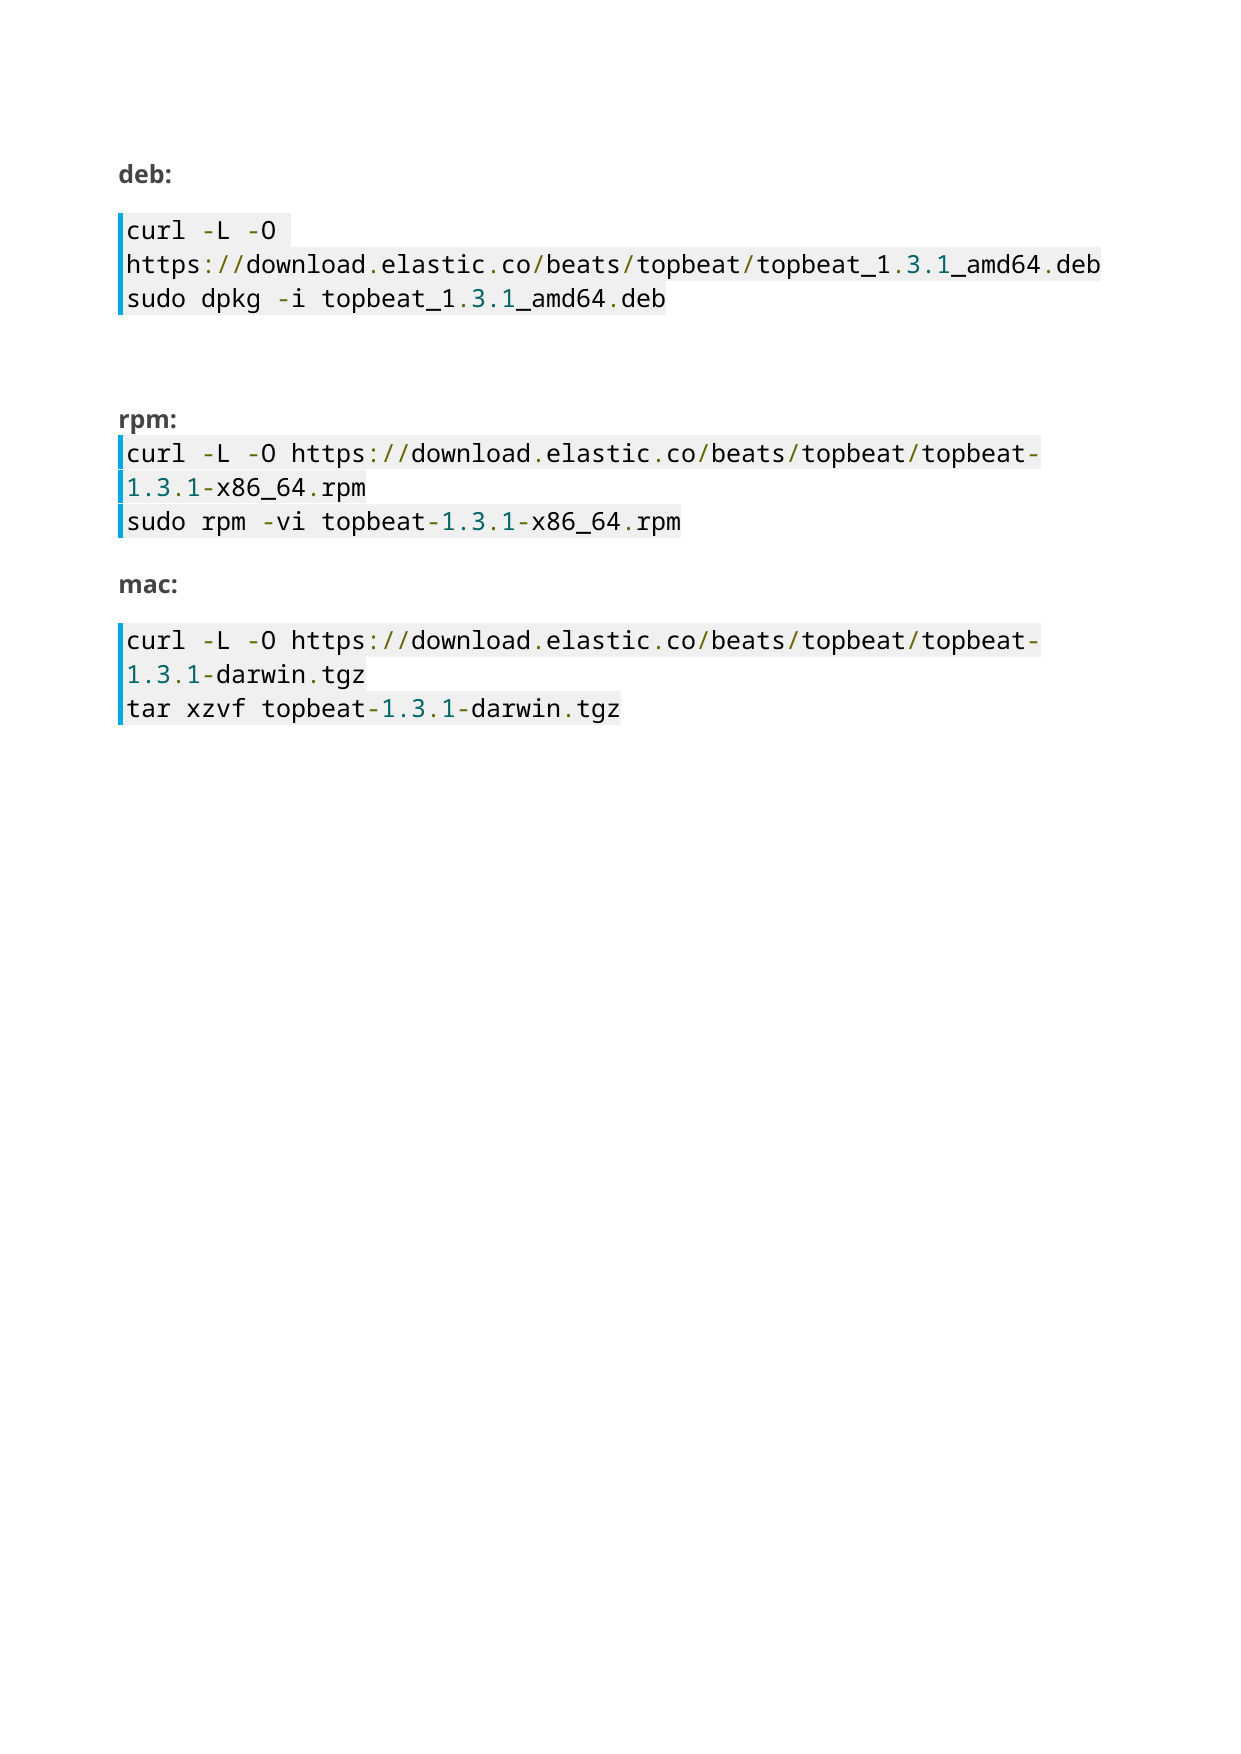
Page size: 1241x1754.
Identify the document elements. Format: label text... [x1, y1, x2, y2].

text sudo dpkg -i topbeat_1.3.1_amd64.deb [123, 281, 1122, 315]
text deb: [118, 156, 1122, 191]
text curl -L -O https://download.elastic.co/beats/topbeat/topbeat_1.3.1_amd64.deb [123, 213, 1122, 281]
text curl -L -O https://download.elastic.co/beats/topbeat/topbeat-1.3.1-x86_64.rpm [119, 435, 1122, 503]
text tar xzvf topbeat-1.3.1-darwin.tgz [123, 691, 1122, 725]
text rpm: [118, 344, 1122, 435]
text curl -L -O https://download.elastic.co/beats/topbeat/topbeat-1.3.1-darwin.tgz [123, 623, 1122, 691]
text mac: [118, 566, 1122, 600]
text sudo rpm -vi topbeat-1.3.1-x86_64.rpm [119, 503, 1122, 538]
